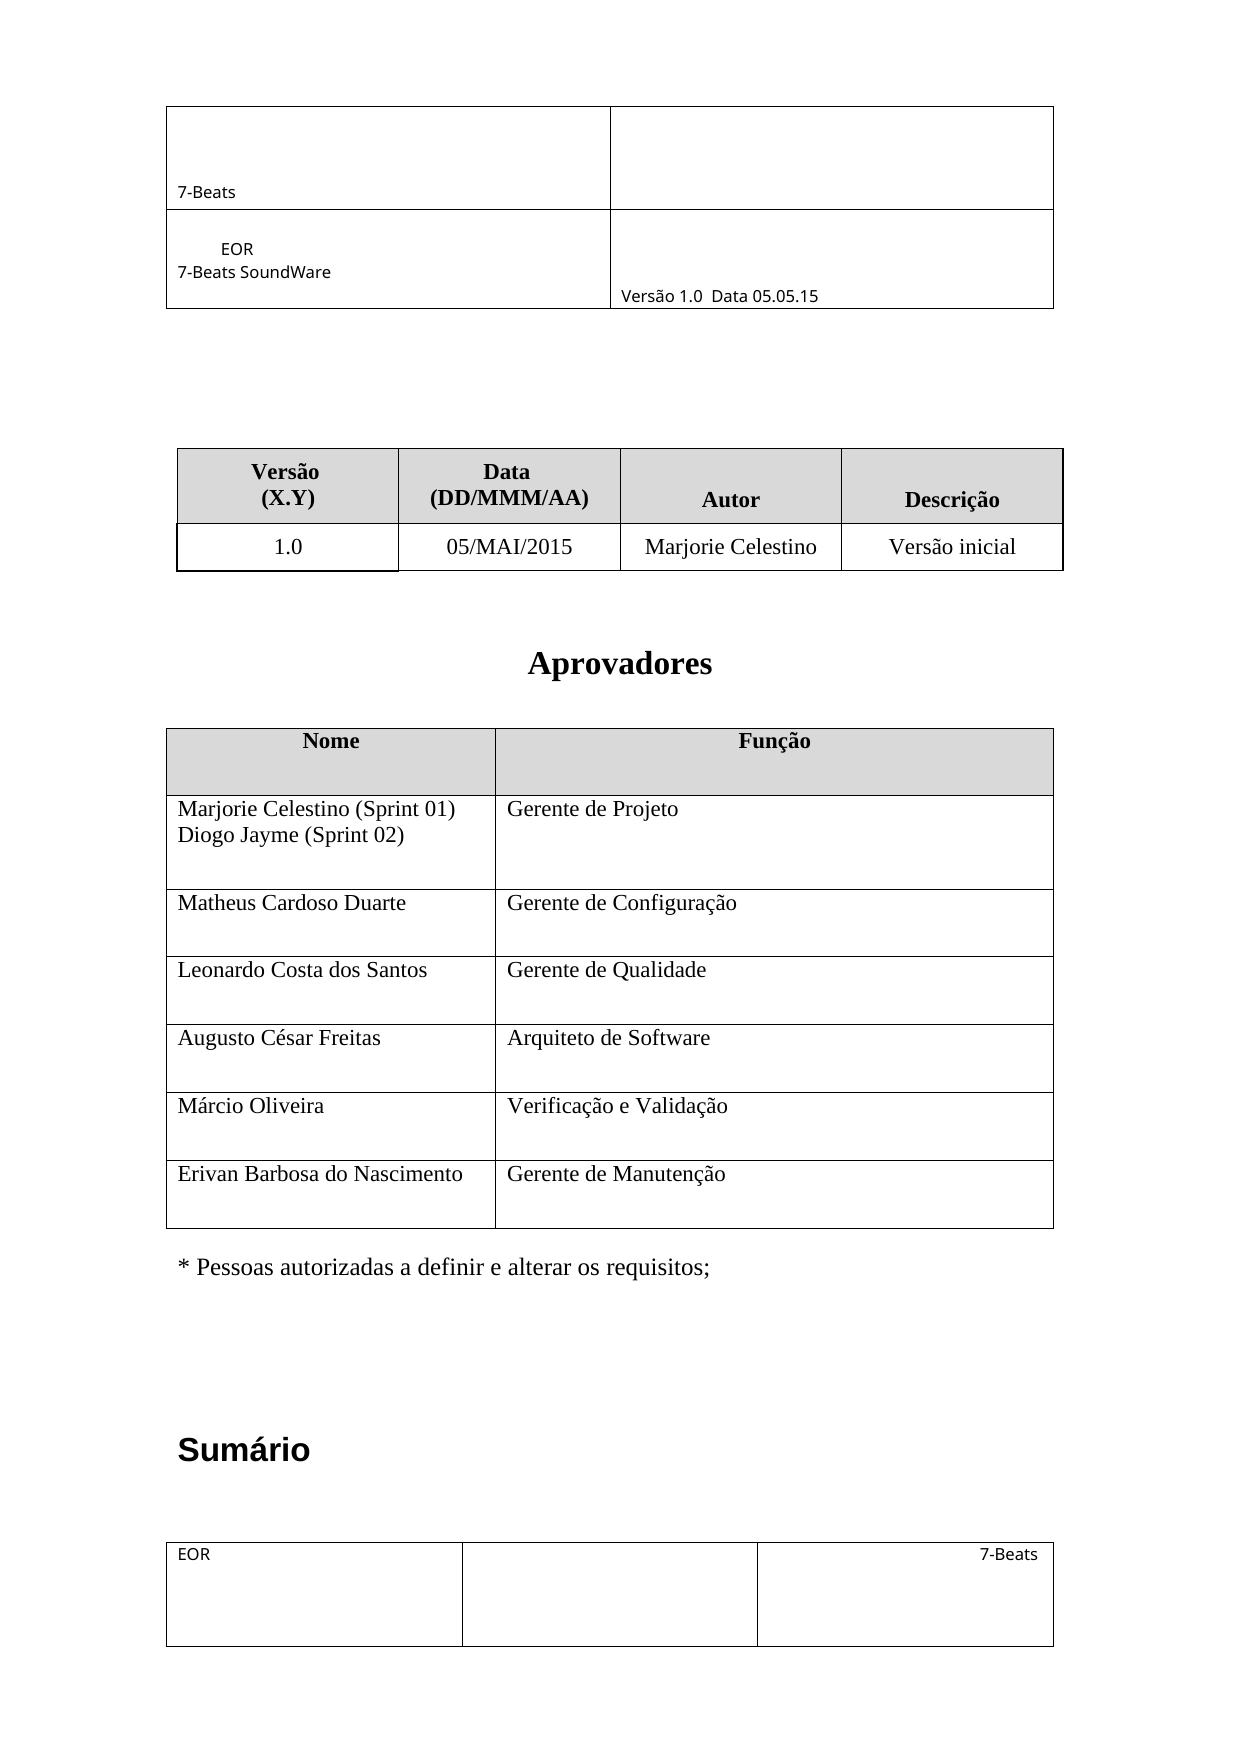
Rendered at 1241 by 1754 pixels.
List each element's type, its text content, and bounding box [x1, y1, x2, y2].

table_cell Verificação e Validação [496, 1093, 1053, 1160]
text * Pessoas autorizadas a definir e alterar os requisitos; [177, 1253, 1063, 1281]
table_cell Gerente de Projeto [496, 796, 1053, 888]
text Sumário [177, 1431, 1063, 1468]
table_cell Arquiteto de Software [496, 1025, 1053, 1092]
table_cell Marjorie Celestino (Sprint 01) Diogo Jayme (Sprint 02) [167, 796, 495, 888]
table_header Descrição [842, 449, 1062, 523]
table_header Função [496, 729, 1053, 795]
table_cell Matheus Cardoso Duarte [167, 890, 495, 956]
table_cell Gerente de Configuração [496, 890, 1053, 956]
table_cell Marjorie Celestino [621, 524, 841, 570]
table_cell 05/MAI/2015 [399, 524, 620, 570]
table_cell Versão inicial [842, 524, 1062, 570]
table_cell Augusto César Freitas [167, 1025, 495, 1092]
text Aprovadores [177, 645, 1063, 682]
table_cell Erivan Barbosa do Nascimento [167, 1161, 495, 1227]
table_header Autor [621, 449, 841, 523]
table_cell Márcio Oliveira [167, 1093, 495, 1160]
table_header Nome [167, 729, 495, 795]
table_header Data (DD/MMM/AA) [399, 449, 620, 523]
table_cell 1.0 [178, 524, 398, 570]
table_cell Gerente de Qualidade [496, 957, 1053, 1024]
table_cell Gerente de Manutenção [496, 1161, 1053, 1227]
table_header Versão (X.Y) [178, 449, 398, 523]
table_cell Leonardo Costa dos Santos [167, 957, 495, 1024]
